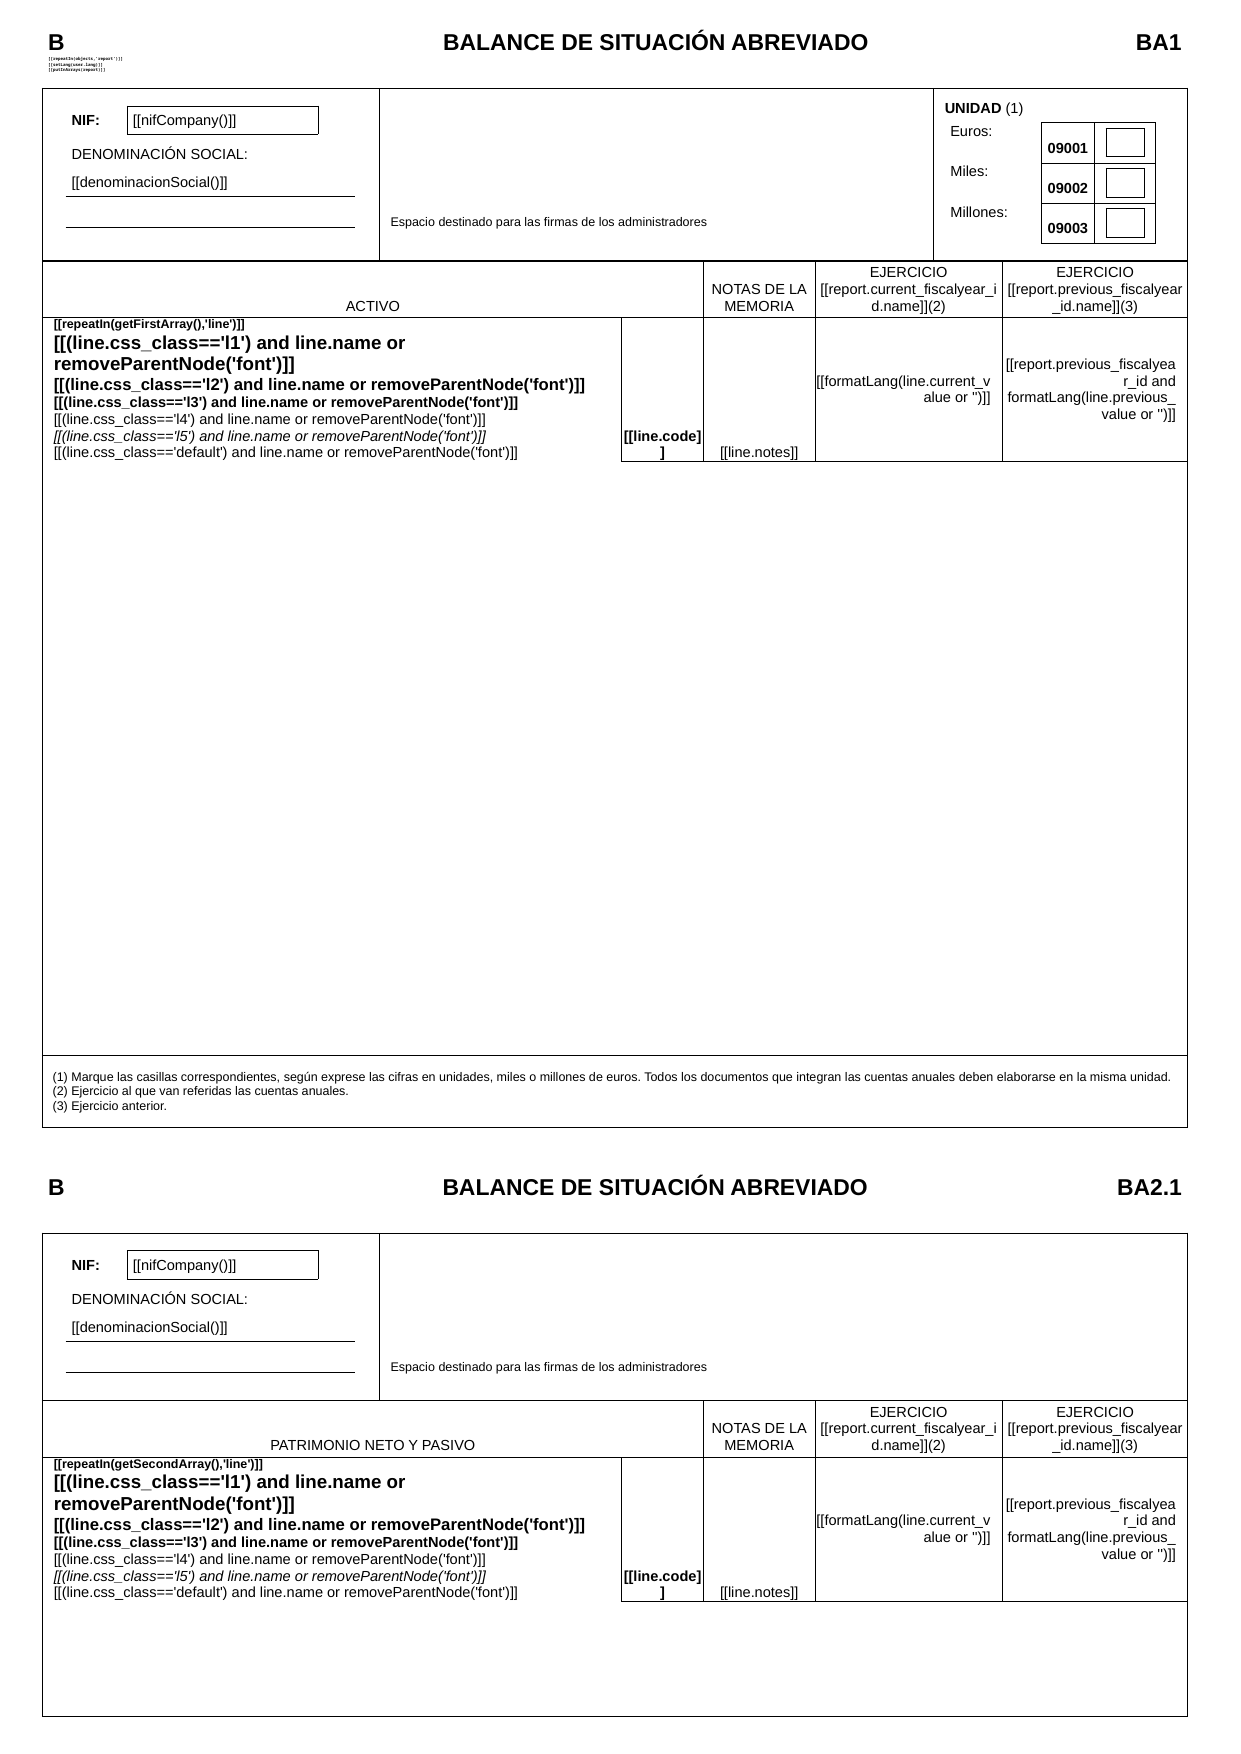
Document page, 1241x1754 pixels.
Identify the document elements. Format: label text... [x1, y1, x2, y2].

table_header BA2.1 [933, 1169, 1187, 1233]
table_header EJERCICIO [[report.current_fiscalyear_id.name]](2) [816, 1401, 1002, 1457]
table_header Espacio destinado para las firmas de los administradores [380, 1234, 1187, 1400]
table_header [121, 1245, 355, 1285]
table_header [[line.notes]] [704, 1458, 815, 1601]
table_header [355, 1245, 367, 1372]
table_header [[repeatIn(getSecondArray(),'line')]] [[(line.css_class=='l1') and line.name or removeParentNode('font')]] [[(line.css_class=='l2') and line.name or removeParentNode('font')]] [[(line.css_class=='l3') and line.name or removeParentNode('font')]] [[(line.css_class=='l4') and line.name or removeParentNode('font')]] [[(line.css_class=='l5') and line.name or removeParentNode('font')]] [[(line.css_class=='default') and line.name or removeParentNode('font')]] [54, 1458, 621, 1601]
table_cell [1095, 204, 1155, 242]
table_header [[report.previous_fiscalyear_id and formatLang(line.previous_value or '')]] [1003, 1458, 1187, 1601]
table_header [[line.notes]] [704, 318, 815, 461]
table_header [43, 1234, 379, 1400]
table_header BALANCE DE SITUACIÓN ABREVIADO [379, 24, 933, 88]
table_header EJERCICIO [[report.previous_fiscalyear_id.name]](3) [1003, 1401, 1187, 1457]
table_header DENOMINACIÓN SOCIAL: [66, 140, 355, 168]
table_header [1095, 123, 1155, 162]
table_header [355, 100, 367, 227]
table_header PATRIMONIO NETO Y PASIVO [43, 1401, 703, 1457]
table_cell [1095, 164, 1155, 202]
table_header Euros: Miles: Millones: [945, 117, 1026, 248]
table_cell [66, 1342, 355, 1372]
table_header UNIDAD (1) [945, 100, 1176, 248]
table_cell (1) Marque las casillas correspondientes, según exprese las cifras en unidades, miles o millones de euros. Todos los documentos que integran las cuentas anuales deben elaborarse en la misma unidad. (2) Ejercicio al que van referidas las cuentas anuales. (3) Ejercicio anterior. [43, 1056, 1187, 1127]
table_header [54, 1245, 66, 1372]
table_header [[nifCompany()]] [128, 1251, 318, 1279]
table_header [[repeatIn(getFirstArray(),'line')]] [[(line.css_class=='l1') and line.name or removeParentNode('font')]] [[(line.css_class=='l2') and line.name or removeParentNode('font')]] [[(line.css_class=='l3') and line.name or removeParentNode('font')]] [[(line.css_class=='l4') and line.name or removeParentNode('font')]] [[(line.css_class=='l5') and line.name or removeParentNode('font')]] [[(line.css_class=='default') and line.name or removeParentNode('font')]] [54, 318, 621, 461]
table_cell [66, 197, 355, 227]
table_header [1107, 209, 1144, 237]
table_cell [43, 444, 1187, 1055]
table_header [43, 1458, 53, 1601]
table_header [1107, 129, 1144, 156]
table_cell 09002 [1042, 164, 1094, 202]
table_header 09001 [1042, 123, 1094, 162]
table_header [[formatLang(line.current_value or '')]] [816, 318, 1002, 461]
table_cell [43, 1584, 1187, 1716]
table_header [43, 89, 379, 260]
table_header [[line.code]] [622, 318, 703, 461]
table_header [[report.previous_fiscalyear_id and formatLang(line.previous_value or '')]] [1003, 318, 1187, 461]
table_header NIF: [66, 100, 121, 140]
table_header NIF: [66, 1245, 121, 1285]
table_header B [[repeatIn(objects,'report')]] [[setLang(user.lang)]] [[putInArrays(report)]] [42, 24, 379, 88]
table_header [1107, 169, 1144, 197]
table_header [121, 100, 355, 140]
table_header [1026, 117, 1162, 248]
table_header EJERCICIO [[report.previous_fiscalyear_id.name]](3) [1003, 262, 1187, 317]
table_header Espacio destinado para las firmas de los administradores [380, 89, 933, 260]
table_header [[denominacionSocial()]] [66, 168, 355, 196]
table_header ACTIVO [43, 262, 703, 317]
table_header DENOMINACIÓN SOCIAL: [66, 1285, 355, 1313]
table_header [934, 89, 1187, 260]
table_header BALANCE DE SITUACIÓN ABREVIADO [378, 1169, 933, 1233]
table_header B [42, 1169, 377, 1233]
table_header [[denominacionSocial()]] [66, 1313, 355, 1341]
table_header [[line.code]] [622, 1458, 703, 1601]
table_header [43, 318, 53, 461]
table_header [[nifCompany()]] [128, 107, 318, 134]
table_header NOTAS DE LA MEMORIA [704, 1401, 815, 1457]
table_header [54, 100, 66, 227]
table_header BA1 [933, 24, 1187, 88]
table_header EJERCICIO [[report.current_fiscalyear_id.name]](2) [816, 262, 1002, 317]
table_header NOTAS DE LA MEMORIA [704, 262, 815, 317]
table_cell 09003 [1042, 204, 1094, 242]
table_header [[formatLang(line.current_value or '')]] [816, 1458, 1002, 1601]
